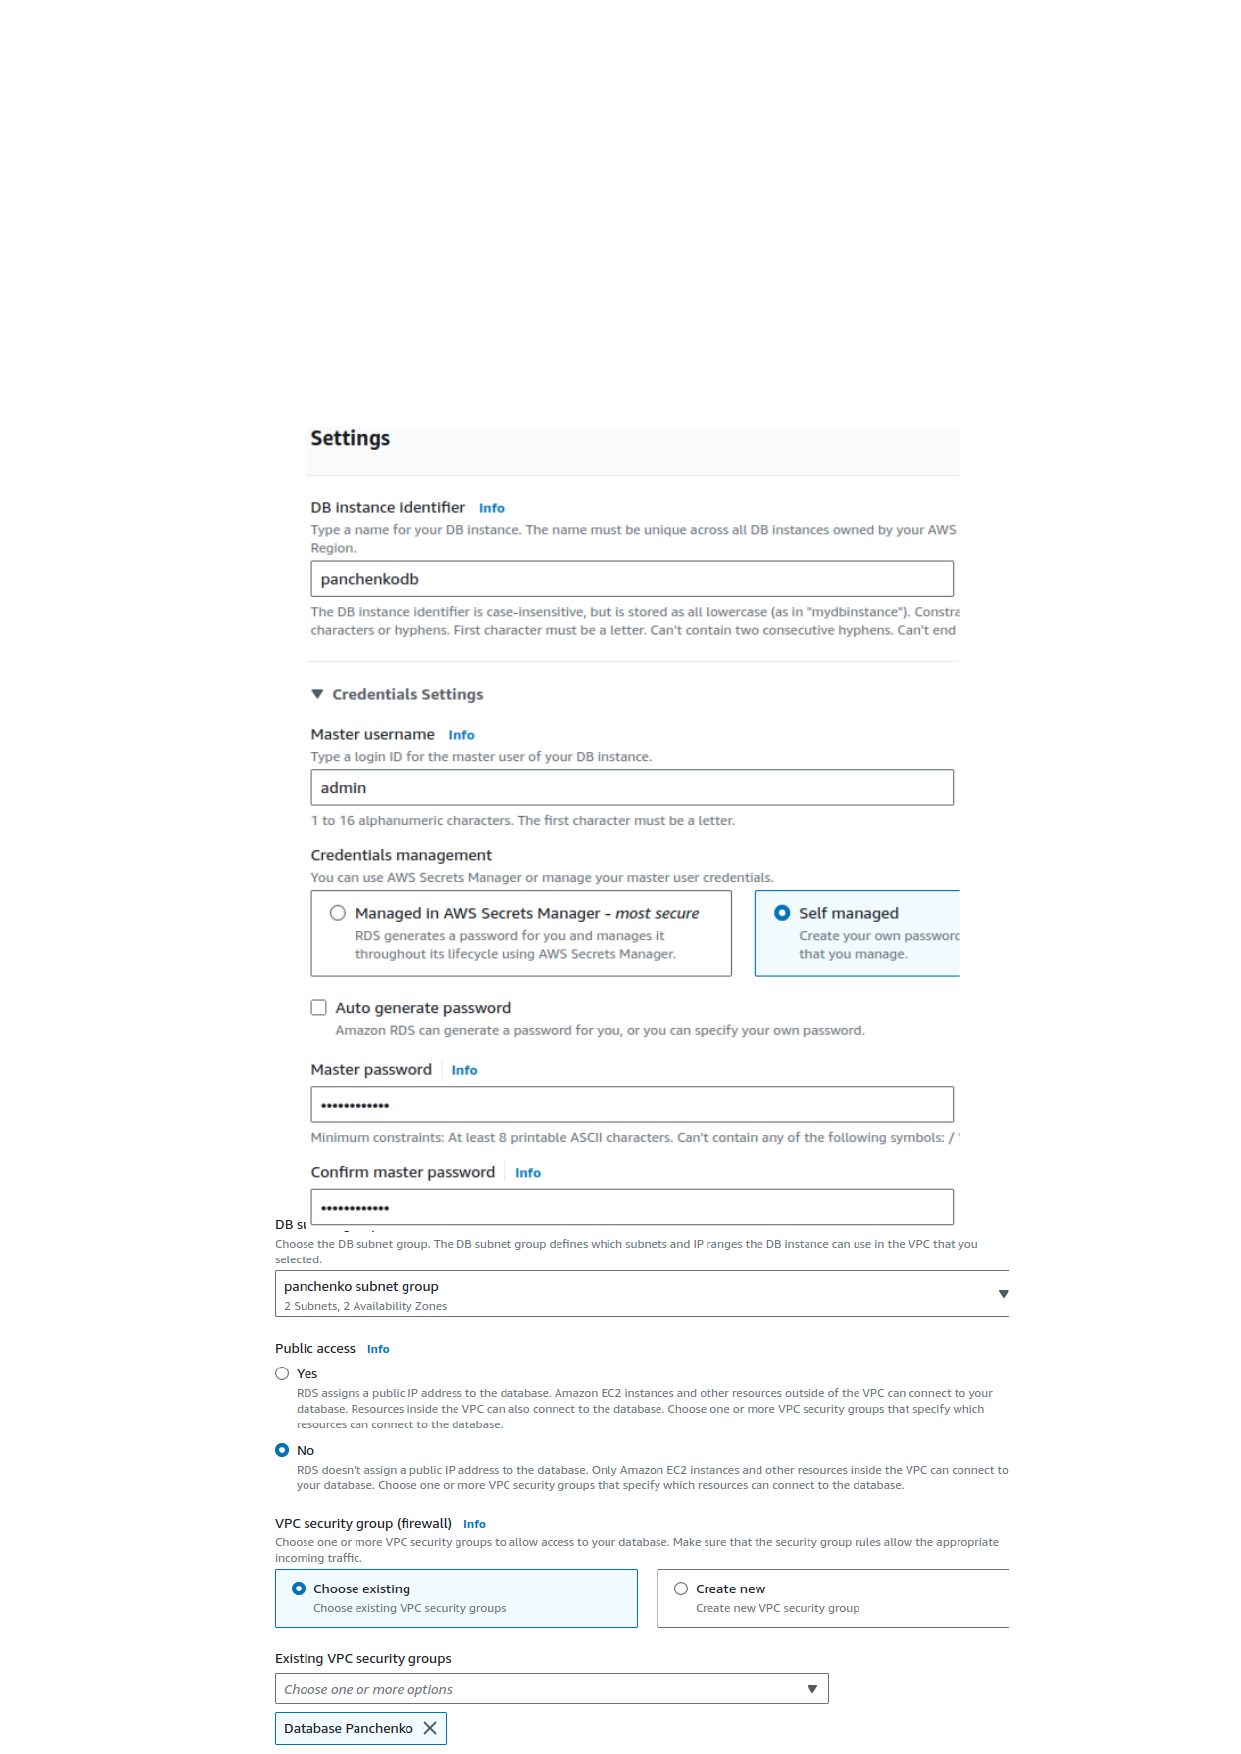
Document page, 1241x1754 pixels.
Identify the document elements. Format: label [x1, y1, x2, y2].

picture [256, 427, 1009, 1754]
